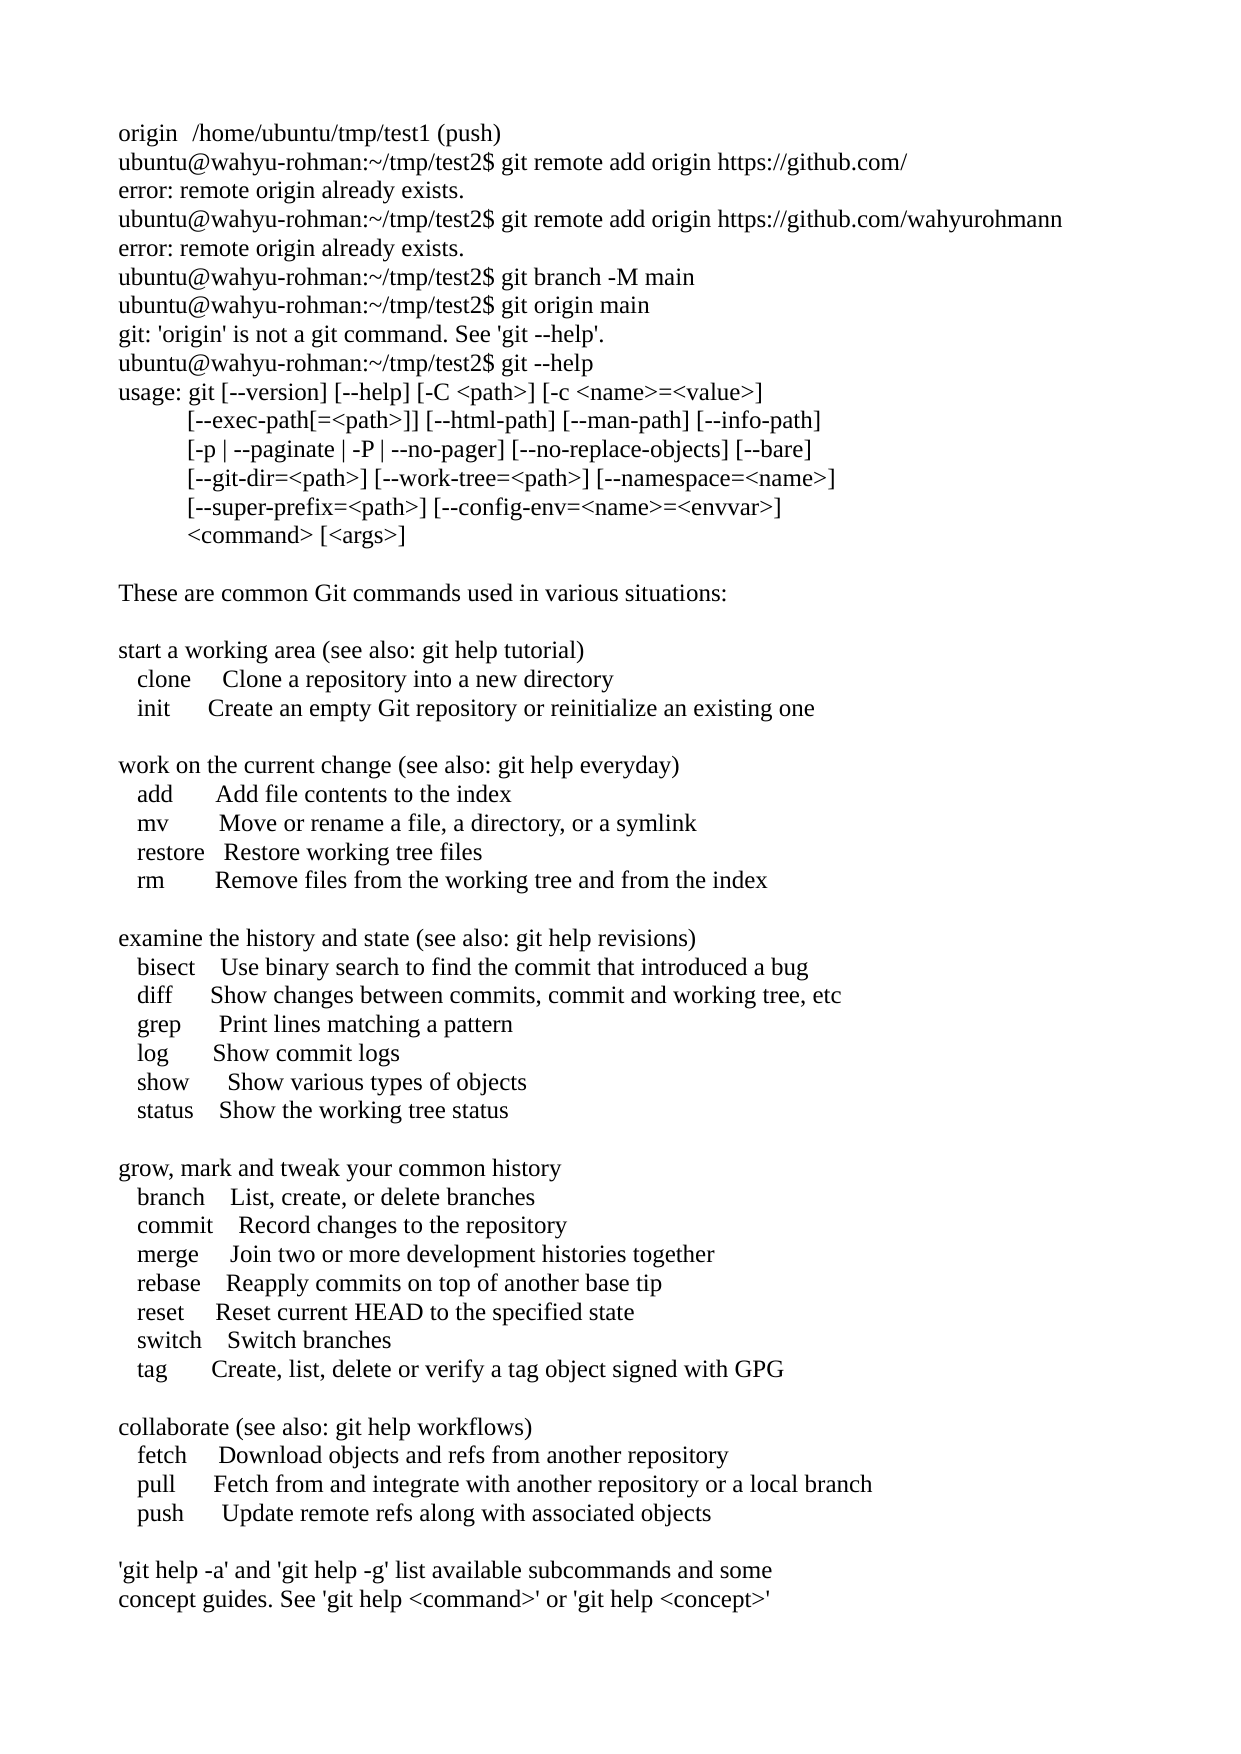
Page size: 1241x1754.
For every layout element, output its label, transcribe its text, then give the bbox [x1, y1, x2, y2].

text rm Remove files from the working tree and from the index [118, 866, 1122, 894]
text show Show various types of objects [118, 1067, 1122, 1096]
text fetch Download objects and refs from another repository [118, 1441, 1122, 1469]
text push Update remote refs along with associated objects [118, 1498, 1122, 1527]
text These are common Git commands used in various situations: [118, 578, 1122, 607]
text bisect Use binary search to find the commit that introduced a bug [118, 952, 1122, 981]
text mv Move or rename a file, a directory, or a symlink [118, 808, 1122, 837]
text <command> [<args>] [118, 521, 1122, 549]
text diff Show changes between commits, commit and working tree, etc [118, 981, 1122, 1009]
text tag Create, list, delete or verify a tag object signed with GPG [118, 1354, 1122, 1383]
text ubuntu@wahyu-rohman:~/tmp/test2$ git remote add origin https://github.com/ [118, 147, 1122, 176]
text examine the history and state (see also: git help revisions) [118, 923, 1122, 952]
text branch List, create, or delete branches [118, 1182, 1122, 1211]
text restore Restore working tree files [118, 837, 1122, 866]
text rebase Reapply commits on top of another base tip [118, 1268, 1122, 1297]
text add Add file contents to the index [118, 779, 1122, 808]
text [--super-prefix=<path>] [--config-env=<name>=<envvar>] [118, 492, 1122, 521]
text [--exec-path[=<path>]] [--html-path] [--man-path] [--info-path] [118, 406, 1122, 434]
text error: remote origin already exists. [118, 176, 1122, 204]
text collaborate (see also: git help workflows) [118, 1412, 1122, 1441]
text [-p | --paginate | -P | --no-pager] [--no-replace-objects] [--bare] [118, 434, 1122, 463]
text work on the current change (see also: git help everyday) [118, 751, 1122, 779]
text grep Print lines matching a pattern [118, 1009, 1122, 1038]
text init Create an empty Git repository or reinitialize an existing one [118, 693, 1122, 722]
text commit Record changes to the repository [118, 1211, 1122, 1239]
text origin /home/ubuntu/tmp/test1 (push) [118, 118, 1122, 147]
text ubuntu@wahyu-rohman:~/tmp/test2$ git branch -M main [118, 262, 1122, 291]
text grow, mark and tweak your common history [118, 1153, 1122, 1182]
text usage: git [--version] [--help] [-C <path>] [-c <name>=<value>] [118, 377, 1122, 406]
text switch Switch branches [118, 1326, 1122, 1354]
text git: 'origin' is not a git command. See 'git --help'. [118, 319, 1122, 348]
text status Show the working tree status [118, 1096, 1122, 1124]
text ubuntu@wahyu-rohman:~/tmp/test2$ git --help [118, 348, 1122, 377]
text log Show commit logs [118, 1038, 1122, 1067]
text merge Join two or more development histories together [118, 1239, 1122, 1268]
text [--git-dir=<path>] [--work-tree=<path>] [--namespace=<name>] [118, 463, 1122, 492]
text reset Reset current HEAD to the specified state [118, 1297, 1122, 1326]
text error: remote origin already exists. [118, 233, 1122, 262]
text start a working area (see also: git help tutorial) [118, 636, 1122, 664]
text ubuntu@wahyu-rohman:~/tmp/test2$ git origin main [118, 291, 1122, 319]
text concept guides. See 'git help <command>' or 'git help <concept>' [118, 1584, 1122, 1613]
text ubuntu@wahyu-rohman:~/tmp/test2$ git remote add origin https://github.com/wahyurohmann [118, 204, 1122, 233]
text 'git help -a' and 'git help -g' list available subcommands and some [118, 1556, 1122, 1584]
text pull Fetch from and integrate with another repository or a local branch [118, 1469, 1122, 1498]
text clone Clone a repository into a new directory [118, 664, 1122, 693]
